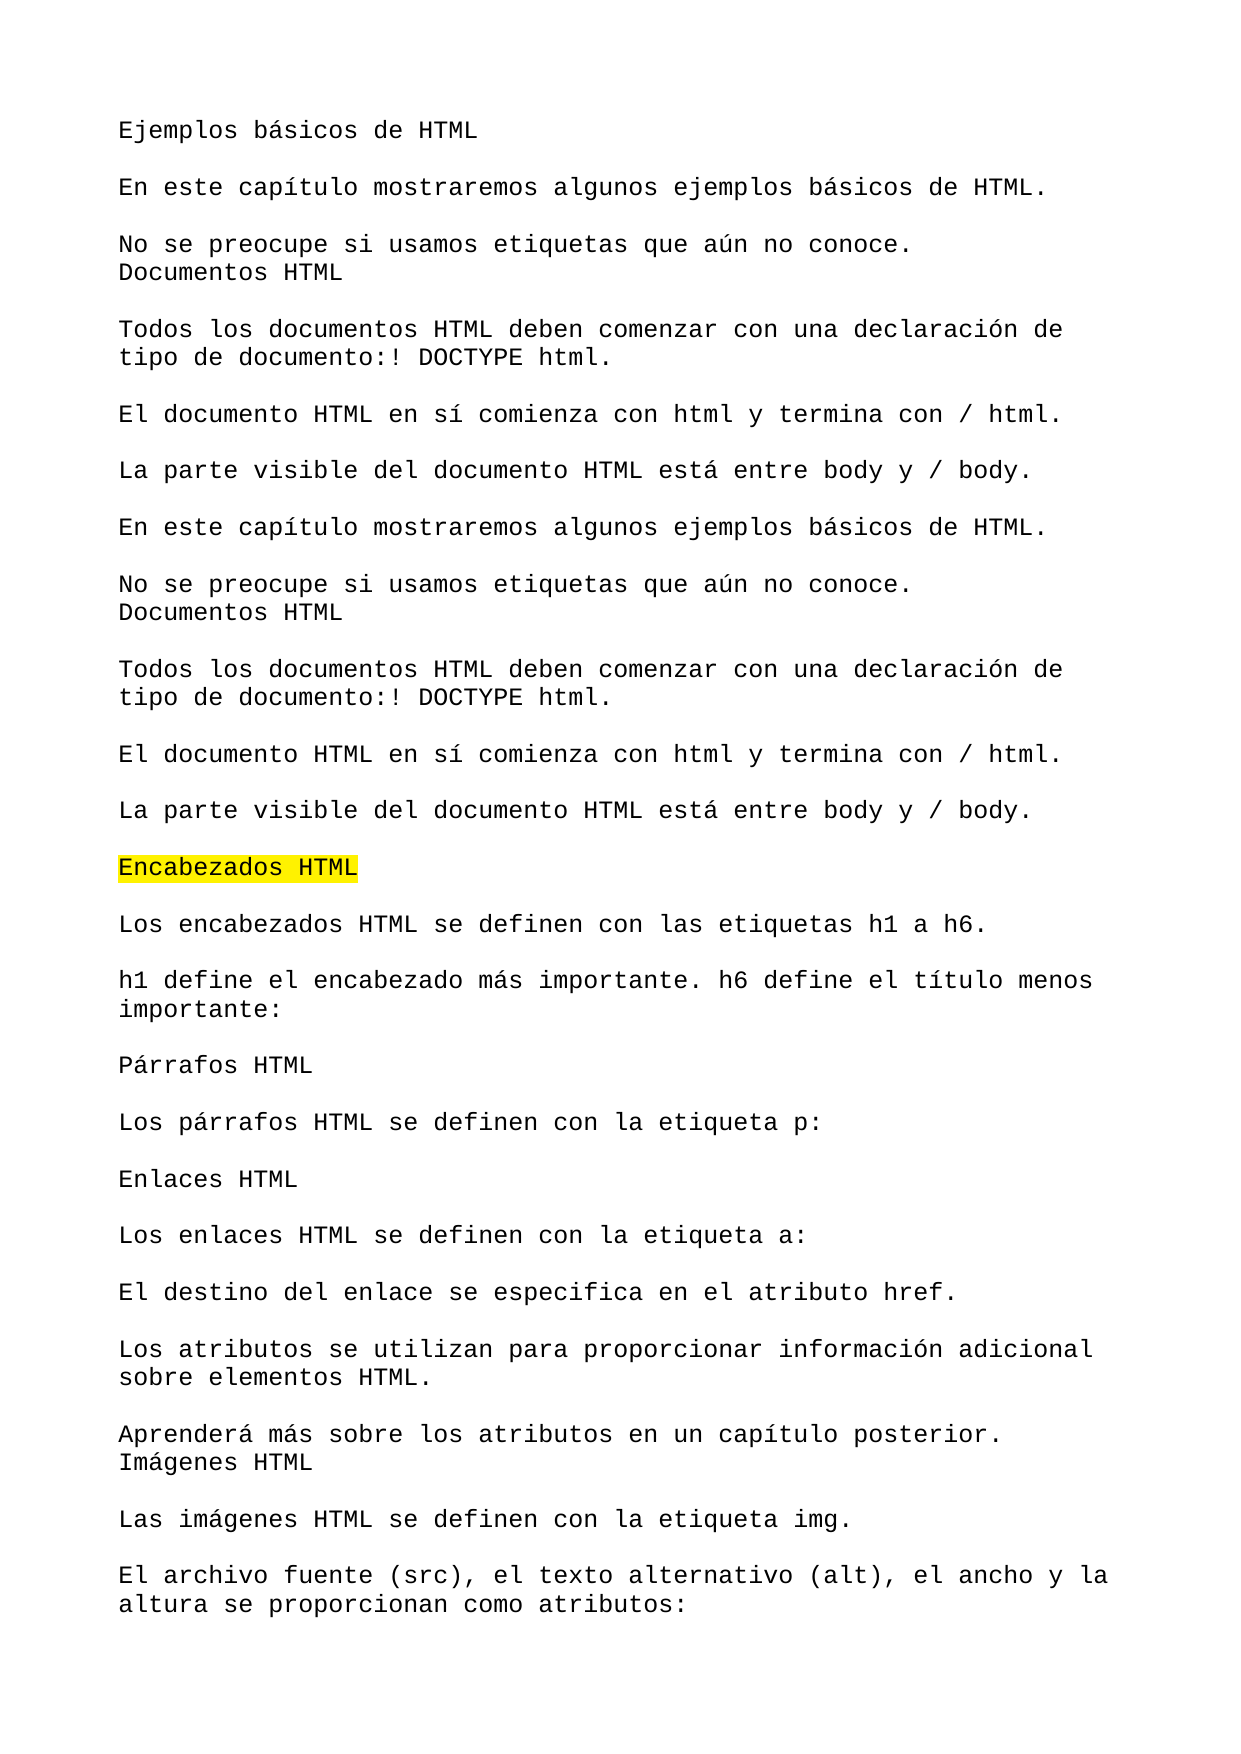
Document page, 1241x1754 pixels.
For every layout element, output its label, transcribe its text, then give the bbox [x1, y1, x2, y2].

text Encabezados HTML [118, 855, 1122, 883]
text Los párrafos HTML se definen con la etiqueta p: [118, 1110, 1122, 1138]
text La parte visible del documento HTML está entre body y / body. [118, 458, 1122, 486]
text Todos los documentos HTML deben comenzar con una declaración de tipo de documento:! DOCTYPE html. [118, 316, 1122, 373]
text h1 define el encabezado más importante. h6 define el título menos importante: [118, 968, 1122, 1025]
text En este capítulo mostraremos algunos ejemplos básicos de HTML. [118, 175, 1122, 203]
text La parte visible del documento HTML está entre body y / body. [118, 798, 1122, 826]
text Documentos HTML [118, 600, 1122, 628]
text El archivo fuente (src), el texto alternativo (alt), el ancho y la altura se proporcionan como atributos: [118, 1563, 1122, 1620]
text Imágenes HTML [118, 1450, 1122, 1478]
text El destino del enlace se especifica en el atributo href. [118, 1280, 1122, 1308]
text El documento HTML en sí comienza con html y termina con / html. [118, 741, 1122, 770]
text El documento HTML en sí comienza con html y termina con / html. [118, 401, 1122, 430]
text Documentos HTML [118, 260, 1122, 288]
text Enlaces HTML [118, 1166, 1122, 1195]
text Los atributos se utilizan para proporcionar información adicional sobre elementos HTML. [118, 1336, 1122, 1393]
text Las imágenes HTML se definen con la etiqueta img. [118, 1506, 1122, 1535]
text Los encabezados HTML se definen con las etiquetas h1 a h6. [118, 911, 1122, 940]
text No se preocupe si usamos etiquetas que aún no conoce. [118, 231, 1122, 260]
text Todos los documentos HTML deben comenzar con una declaración de tipo de documento:! DOCTYPE html. [118, 656, 1122, 713]
text Los enlaces HTML se definen con la etiqueta a: [118, 1223, 1122, 1251]
text Ejemplos básicos de HTML [118, 118, 1122, 146]
text No se preocupe si usamos etiquetas que aún no conoce. [118, 571, 1122, 600]
text En este capítulo mostraremos algunos ejemplos básicos de HTML. [118, 515, 1122, 543]
text Aprenderá más sobre los atributos en un capítulo posterior. [118, 1421, 1122, 1450]
text Párrafos HTML [118, 1053, 1122, 1081]
